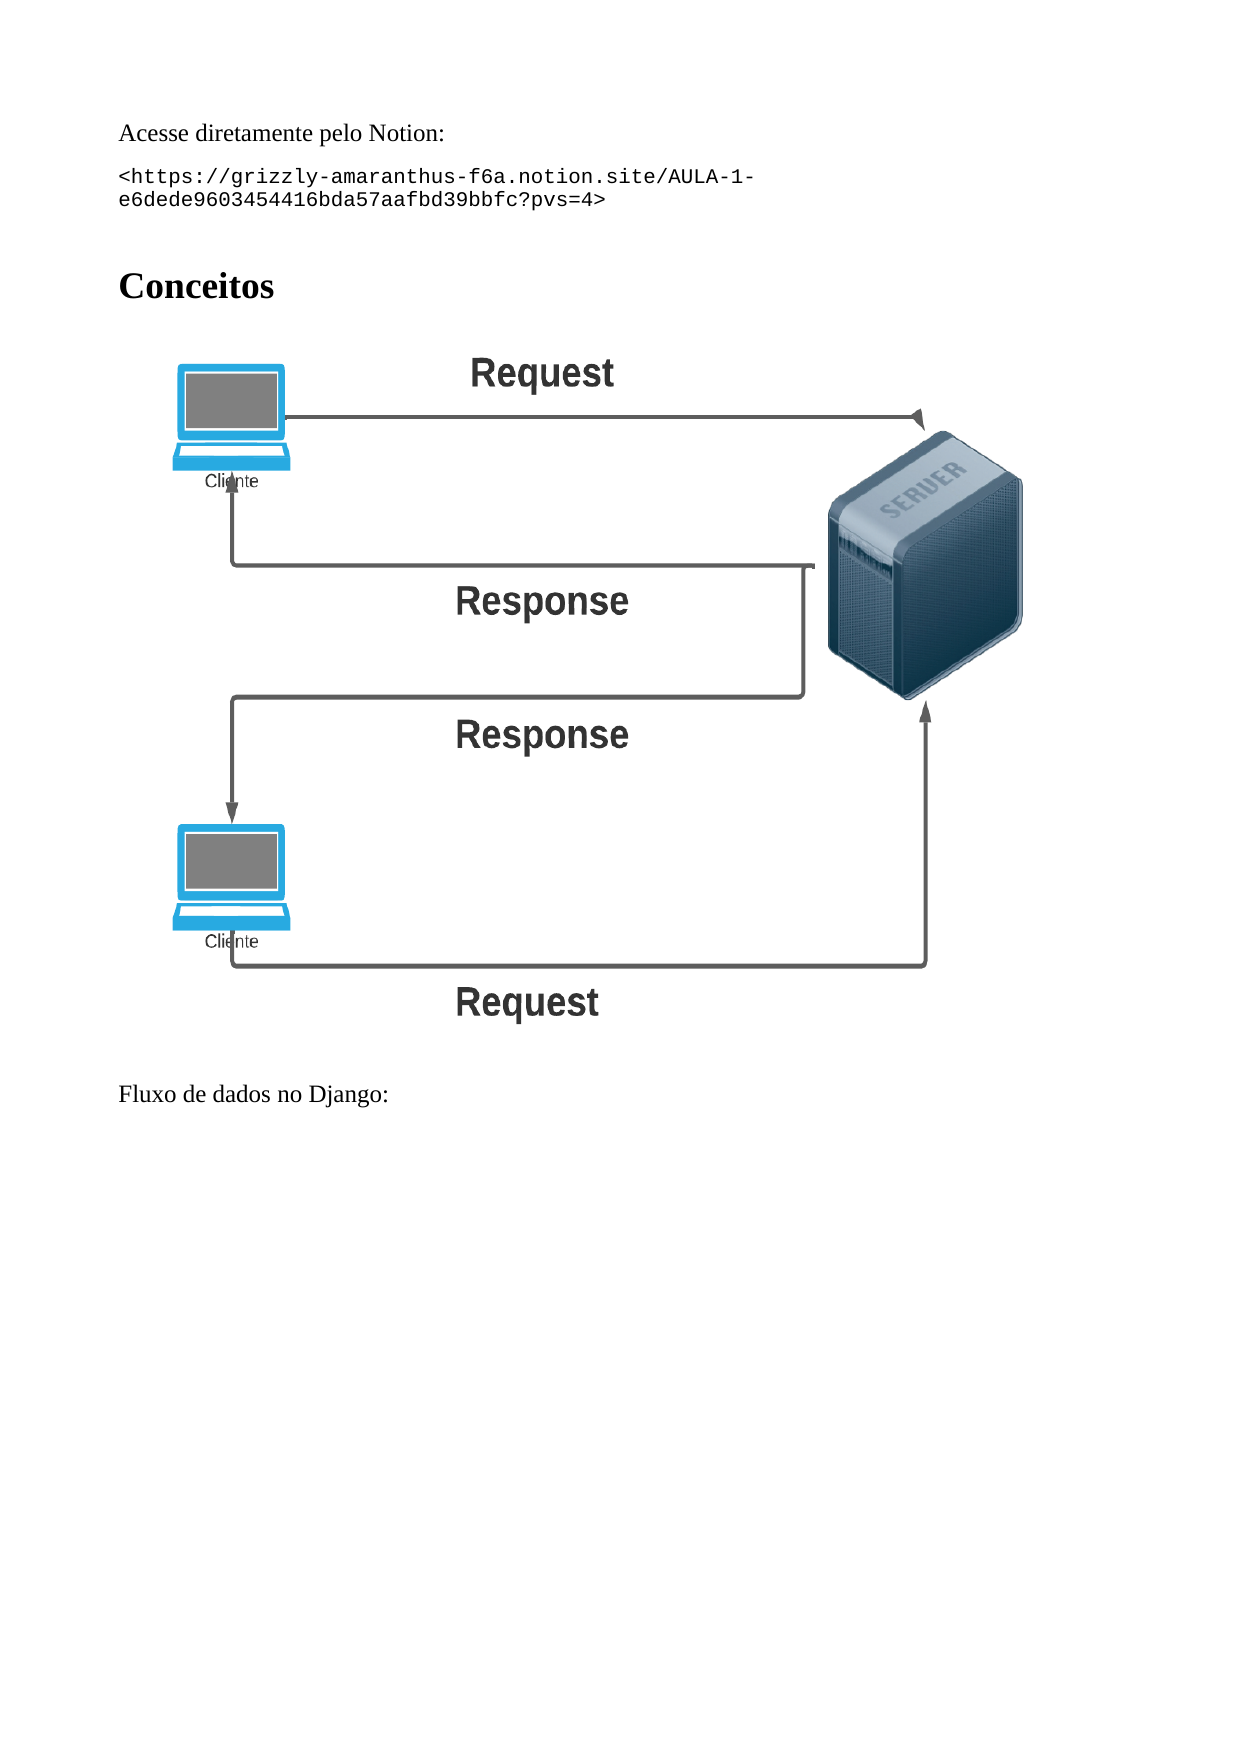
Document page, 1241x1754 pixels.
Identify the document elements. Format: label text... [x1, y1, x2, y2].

text Acesse diretamente pelo Notion: [118, 118, 1122, 147]
text Fluxo de dados no Django: [118, 1079, 1122, 1108]
picture [118, 318, 1069, 1061]
text <https://grizzly-amaranthus-f6a.notion.site/AULA-1-e6dede9603454416bda57aafbd39bbfc?pvs=4> [118, 166, 1122, 213]
subtitle Conceitos [118, 263, 1122, 306]
